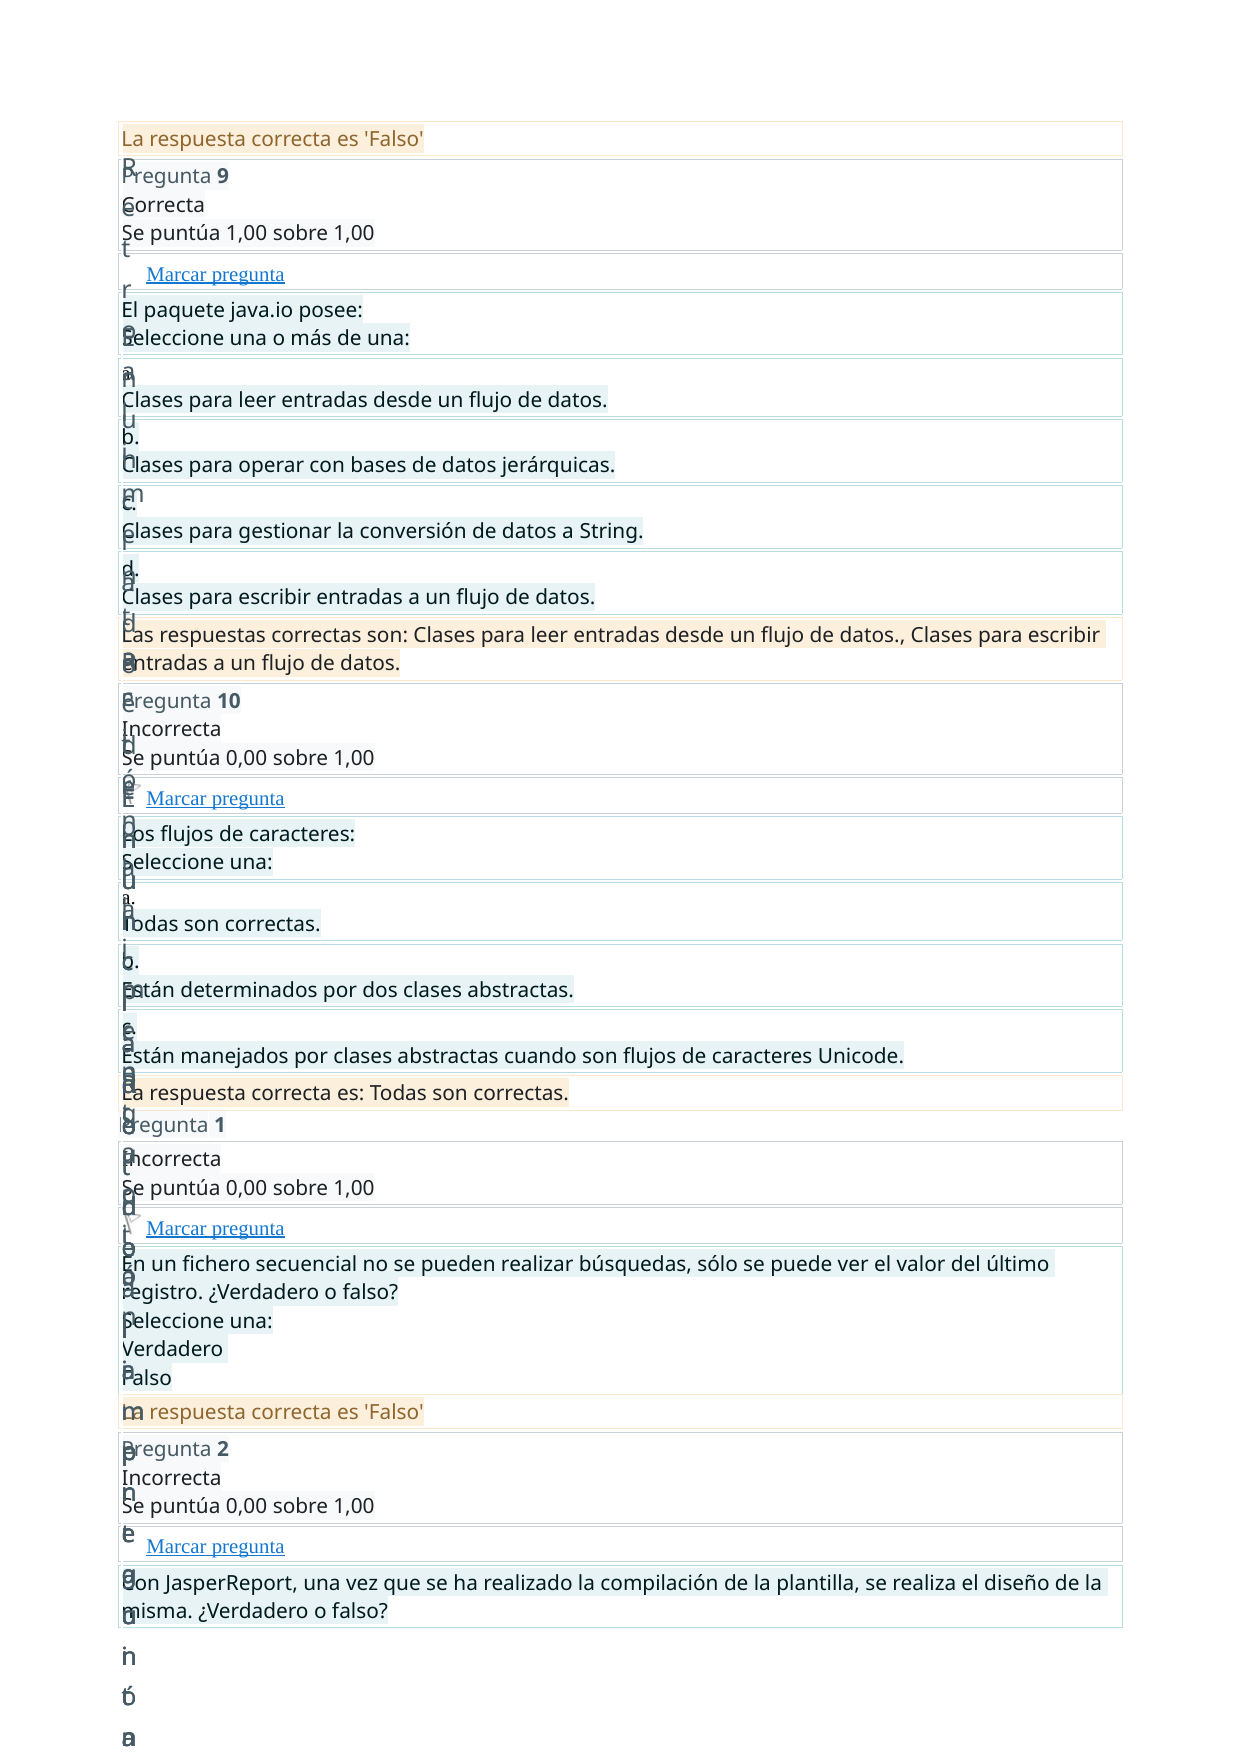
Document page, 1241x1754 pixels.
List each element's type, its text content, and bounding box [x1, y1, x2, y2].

text El paquete java.io posee: [119, 293, 1122, 320]
text a. [123, 359, 1122, 382]
subtitle Pregunta 1 [123, 1111, 1122, 1138]
text Seleccione una: [123, 844, 1122, 879]
text b. [123, 420, 1122, 448]
subtitle Pregunta 2 [123, 1433, 1122, 1460]
text Incorrecta [123, 1142, 1122, 1170]
text Las respuestas correctas son: Clases para leer entradas desde un flujo de datos., Clases para escribir entradas a un flujo de datos. [119, 618, 1122, 680]
text c. [123, 486, 1122, 513]
text Seleccione una o más de una: [123, 320, 1122, 354]
text Marcar pregunta [123, 254, 1122, 289]
text Verdadero [123, 1331, 1122, 1359]
text Marcar pregunta [123, 778, 1122, 813]
subtitle Pregunta 10 [123, 684, 1122, 711]
text b. [123, 945, 1122, 972]
text Se puntúa 0,00 sobre 1,00 [123, 1488, 1122, 1523]
text Los flujos de caracteres: [134, 817, 1122, 844]
text Marcar pregunta [126, 1208, 1122, 1243]
text Clases para gestionar la conversión de datos a String. [123, 513, 1122, 548]
text Incorrecta [123, 711, 1122, 740]
text Con JasperReport, una vez que se ha realizado la compilación de la plantilla, se realiza el diseño de la misma. ¿Verdadero o falso? [123, 1566, 1122, 1627]
text Se puntúa 0,00 sobre 1,00 [123, 740, 1122, 774]
picture [126, 780, 147, 806]
text Marcar pregunta [123, 1527, 1122, 1561]
text Falso [123, 1359, 1122, 1394]
picture [123, 1210, 147, 1236]
text c. [123, 1010, 1122, 1038]
text En un fichero secuencial no se pueden realizar búsquedas, sólo se puede ver el valor del último registro. ¿Verdadero o falso? [123, 1247, 1122, 1303]
text Correcta [123, 187, 1122, 216]
text Clases para leer entradas desde un flujo de datos. [123, 382, 1122, 416]
text La respuesta correcta es 'Falso' [119, 122, 1122, 155]
text Seleccione una: [123, 1303, 1122, 1331]
text La respuesta correcta es 'Falso' [123, 1395, 1122, 1428]
text La respuesta correcta es: Todas son correctas. [123, 1076, 1122, 1110]
text Están determinados por dos clases abstractas. [123, 972, 1122, 1006]
text Clases para escribir entradas a un flujo de datos. [123, 579, 1122, 614]
text Todas son correctas. [123, 906, 1122, 940]
text Se puntúa 0,00 sobre 1,00 [123, 1170, 1122, 1204]
text Incorrecta [123, 1460, 1122, 1488]
text Están manejados por clases abstractas cuando son flujos de caracteres Unicode. [123, 1038, 1122, 1072]
text a. [123, 883, 1122, 906]
subtitle Pregunta 9 [123, 160, 1122, 187]
text Se puntúa 1,00 sobre 1,00 [123, 216, 1122, 250]
text d. [123, 552, 1122, 579]
text Clases para operar con bases de datos jerárquicas. [123, 448, 1122, 482]
